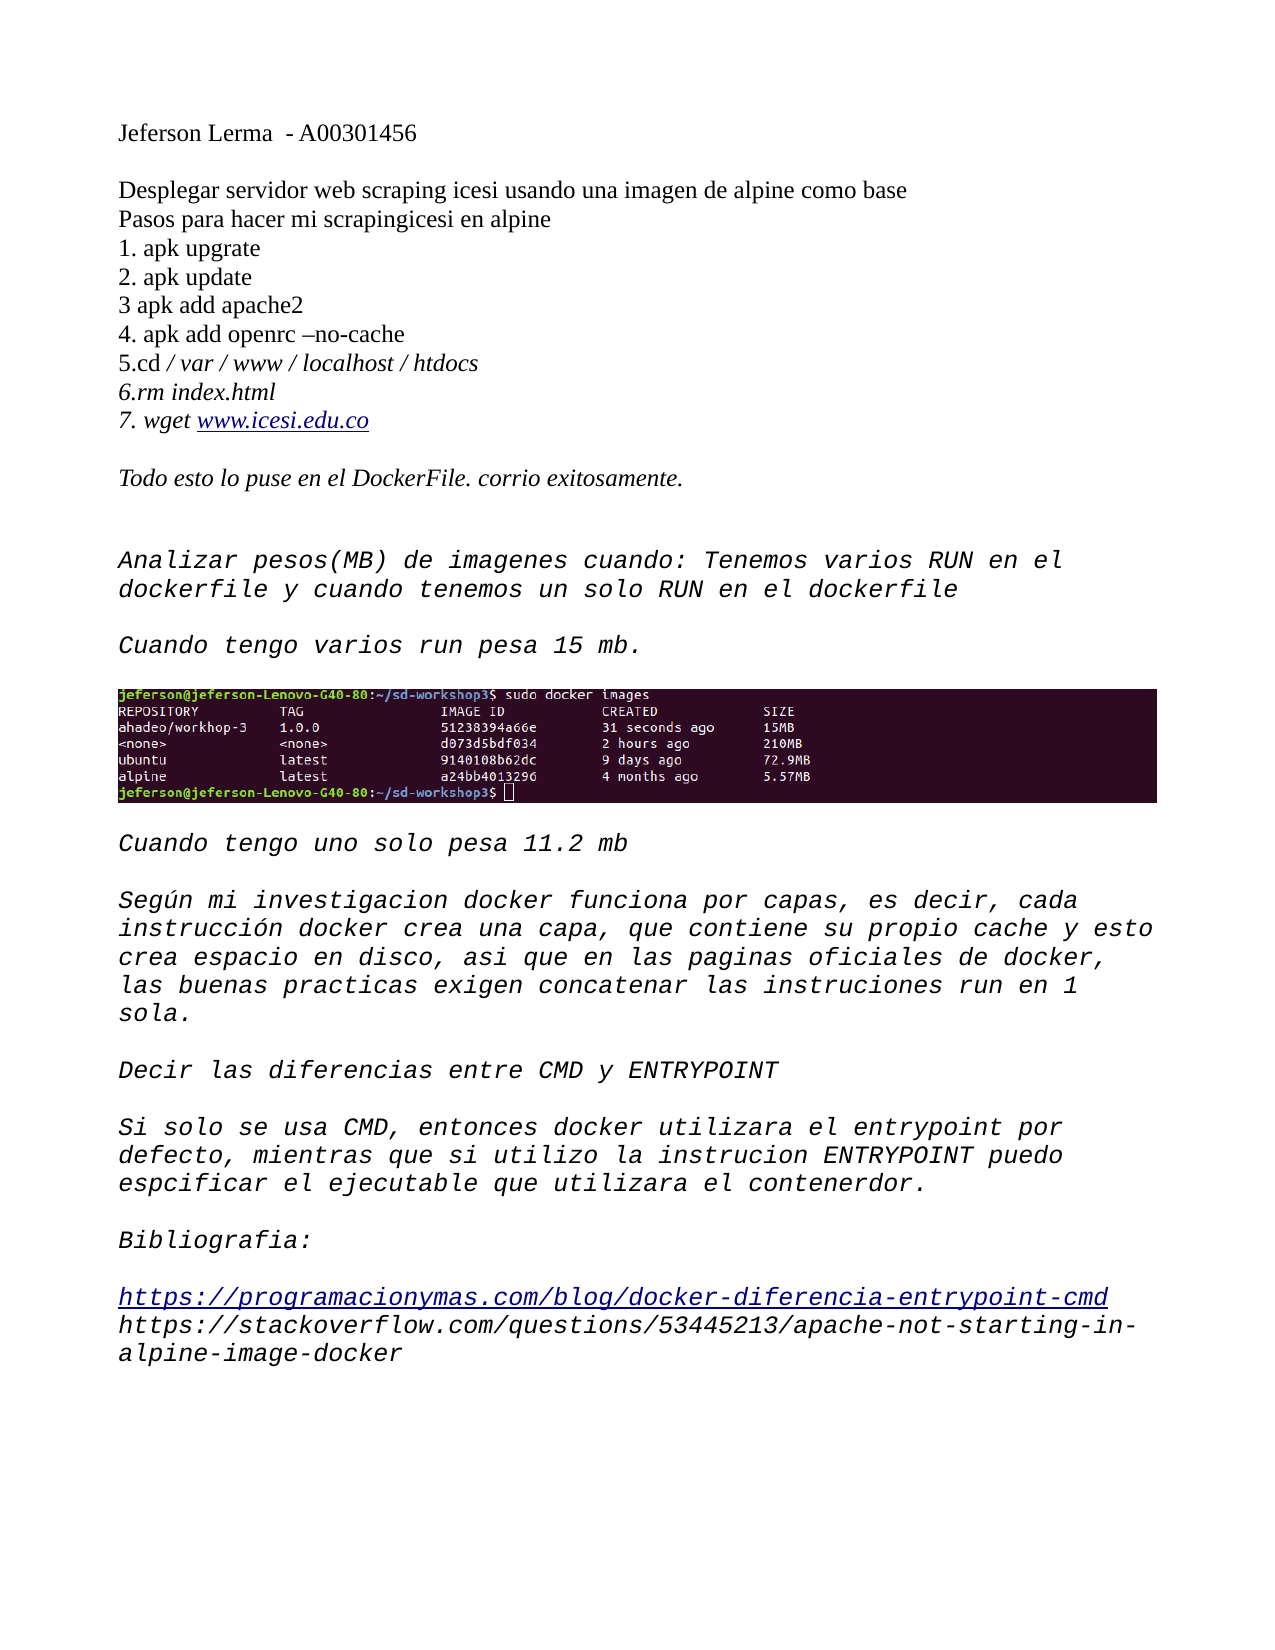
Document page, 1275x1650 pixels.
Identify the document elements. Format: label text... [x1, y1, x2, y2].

text Analizar pesos(MB) de imagenes cuando: Tenemos varios RUN en el dockerfile y cuando tenemos un solo RUN en el dockerfile [118, 548, 1157, 605]
text Desplegar servidor web scraping icesi usando una imagen de alpine como base [118, 176, 1157, 204]
text Todo esto lo puse en el DockerFile. corrio exitosamente. [118, 463, 1157, 491]
text Según mi investigacion docker funciona por capas, es decir, cada instrucción docker crea una capa, que contiene su propio cache y esto crea espacio en disco, asi que en las paginas oficiales de docker, las buenas practicas exigen concatenar las instruciones run en 1 sola. [118, 887, 1157, 1029]
text 2. apk update [118, 262, 1157, 291]
text Jeferson Lerma - A00301456 [118, 118, 1157, 147]
text 7. wget www.icesi.edu.co [118, 406, 1157, 434]
text Decir las diferencias entre CMD y ENTRYPOINT [118, 1057, 1157, 1086]
text Cuando tengo varios run pesa 15 mb. [118, 633, 1157, 661]
text 4. apk add openrc –no-cache [118, 319, 1157, 348]
text 1. apk upgrate [118, 233, 1157, 262]
picture [118, 689, 1157, 803]
text 6.rm index.html [118, 377, 1157, 406]
text Si solo se usa CMD, entonces docker utilizara el entrypoint por defecto, mientras que si utilizo la instrucion ENTRYPOINT puedo espcificar el ejecutable que utilizara el contenerdor. [118, 1114, 1157, 1199]
text Cuando tengo uno solo pesa 11.2 mb [118, 831, 1157, 859]
text 5.cd / var / www / localhost / htdocs [118, 348, 1157, 377]
text 3 apk add apache2 [118, 291, 1157, 319]
text https://programacionymas.com/blog/docker-diferencia-entrypoint-cmd [118, 1284, 1157, 1312]
text Bibliografia: [118, 1227, 1157, 1256]
text https://stackoverflow.com/questions/53445213/apache-not-starting-in-alpine-image-docker [118, 1312, 1157, 1369]
text Pasos para hacer mi scrapingicesi en alpine [118, 204, 1157, 233]
